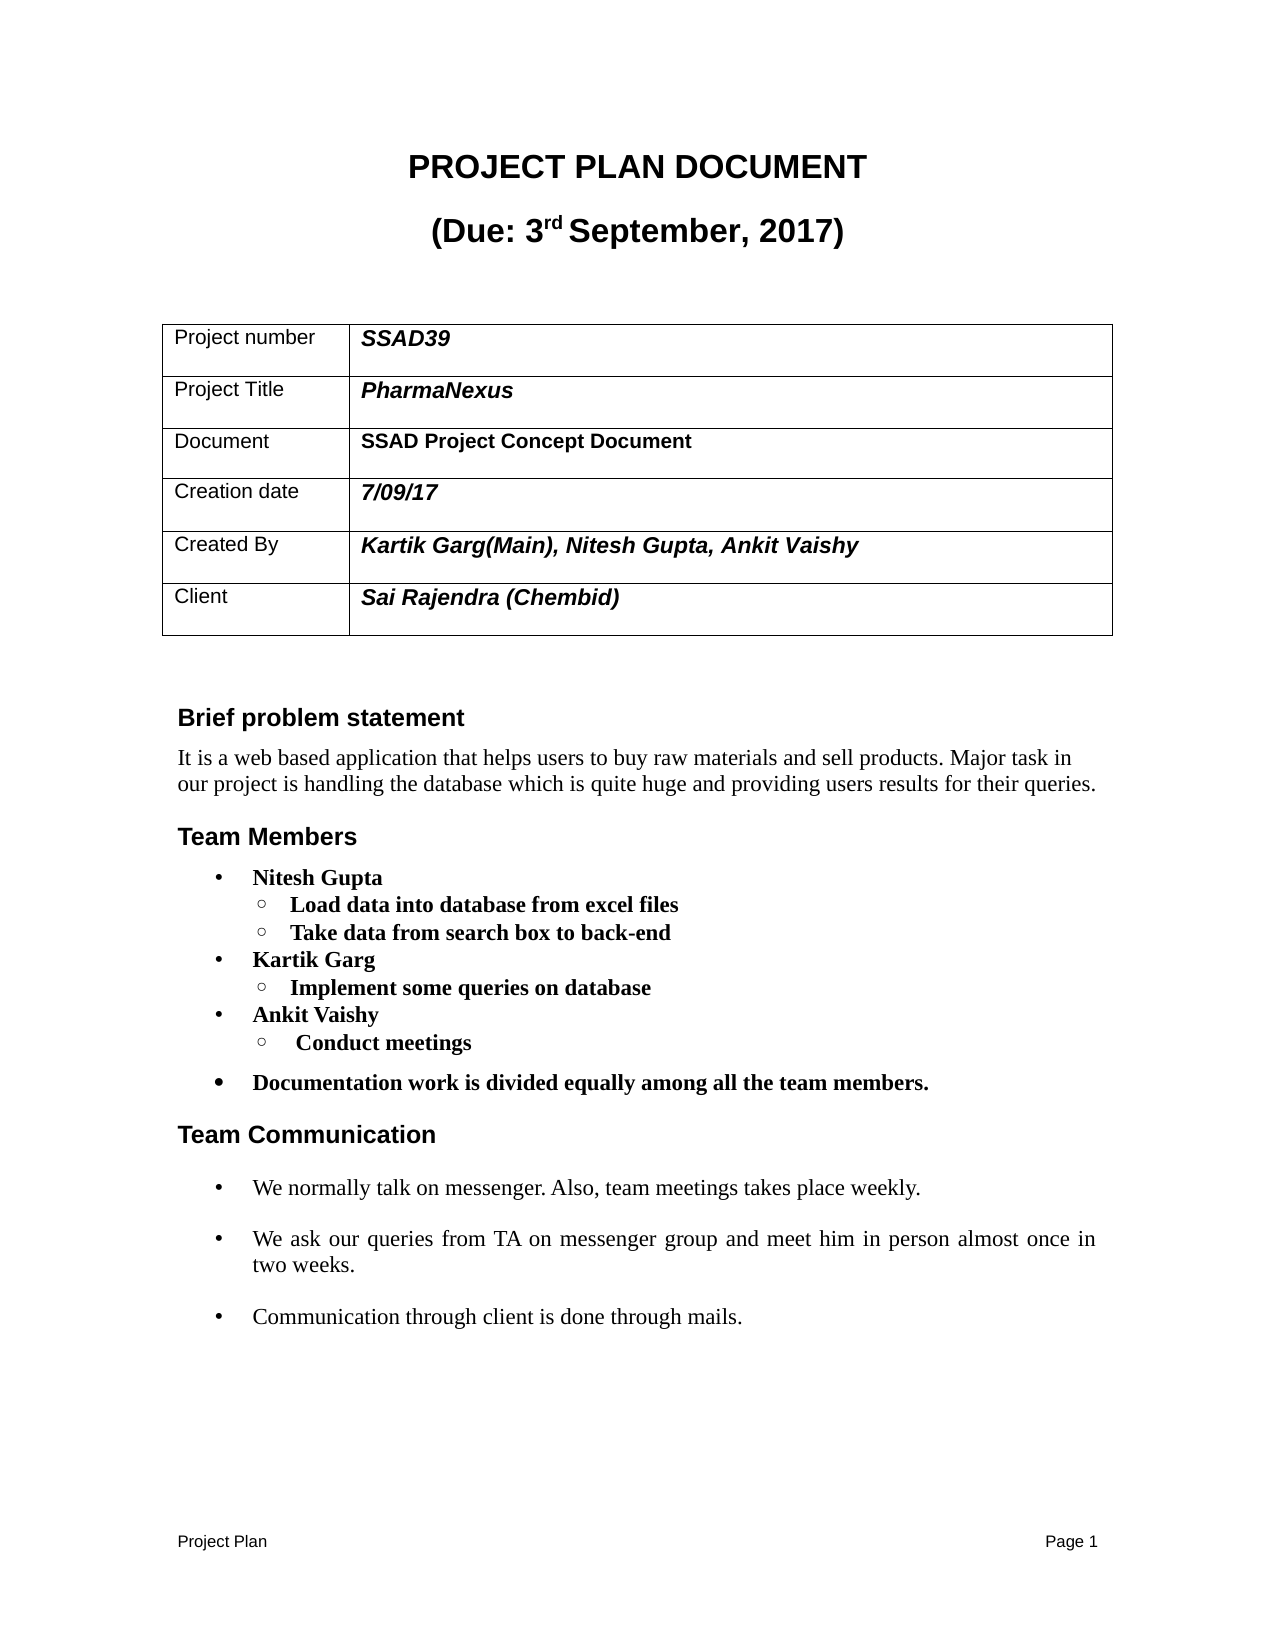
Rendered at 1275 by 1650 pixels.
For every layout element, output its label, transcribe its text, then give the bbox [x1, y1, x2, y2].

table_cell Sai Rajendra (Chembid) [350, 584, 1112, 635]
table_cell Kartik Garg(Main), Nitesh Gupta, Ankit Vaishy [350, 532, 1112, 583]
subtitle Nitesh Gupta [215, 863, 1098, 890]
subtitle We ask our queries from TA on messenger group and meet him in person almost once in two weeks. [215, 1225, 1098, 1278]
subtitle Team Members [177, 822, 1098, 850]
table_cell Created By [163, 532, 349, 583]
subtitle Conduct meetings [252, 1029, 1098, 1056]
subtitle We normally talk on messenger. Also, team meetings takes place weekly. [215, 1174, 1098, 1200]
subtitle Kartik Garg [215, 946, 1098, 973]
text It is a web based application that helps users to buy raw materials and sell products. Major task in our project is handling the database which is quite huge and providing users results for their queries. [177, 744, 1098, 797]
table_cell Document [163, 429, 349, 478]
subtitle Team Communication [177, 1120, 1098, 1149]
text PROJECT PLAN DOCUMENT [177, 148, 1098, 186]
table_cell PharmaNexus [350, 377, 1112, 428]
table_header Project number [163, 325, 349, 376]
subtitle Brief problem statement [177, 703, 1098, 731]
table_cell Client [163, 584, 349, 635]
table_cell SSAD Project Concept Document [350, 429, 1112, 478]
table_header SSAD39 [350, 325, 1112, 376]
list Communication through client is done through mails. [215, 1303, 1098, 1329]
table_cell Creation date [163, 479, 349, 531]
text (Due: 3rd September, 2017) [177, 211, 1098, 249]
table_cell Project Title [163, 377, 349, 428]
subtitle Implement some queries on database [252, 974, 1098, 1000]
subtitle Take data from search box to back-end [252, 919, 1098, 945]
subtitle Load data into database from excel files [252, 891, 1098, 917]
subtitle Ankit Vaishy [215, 1002, 1098, 1028]
list Documentation work is divided equally among all the team members. [215, 1069, 1098, 1095]
table_cell 7/09/17 [350, 479, 1112, 531]
